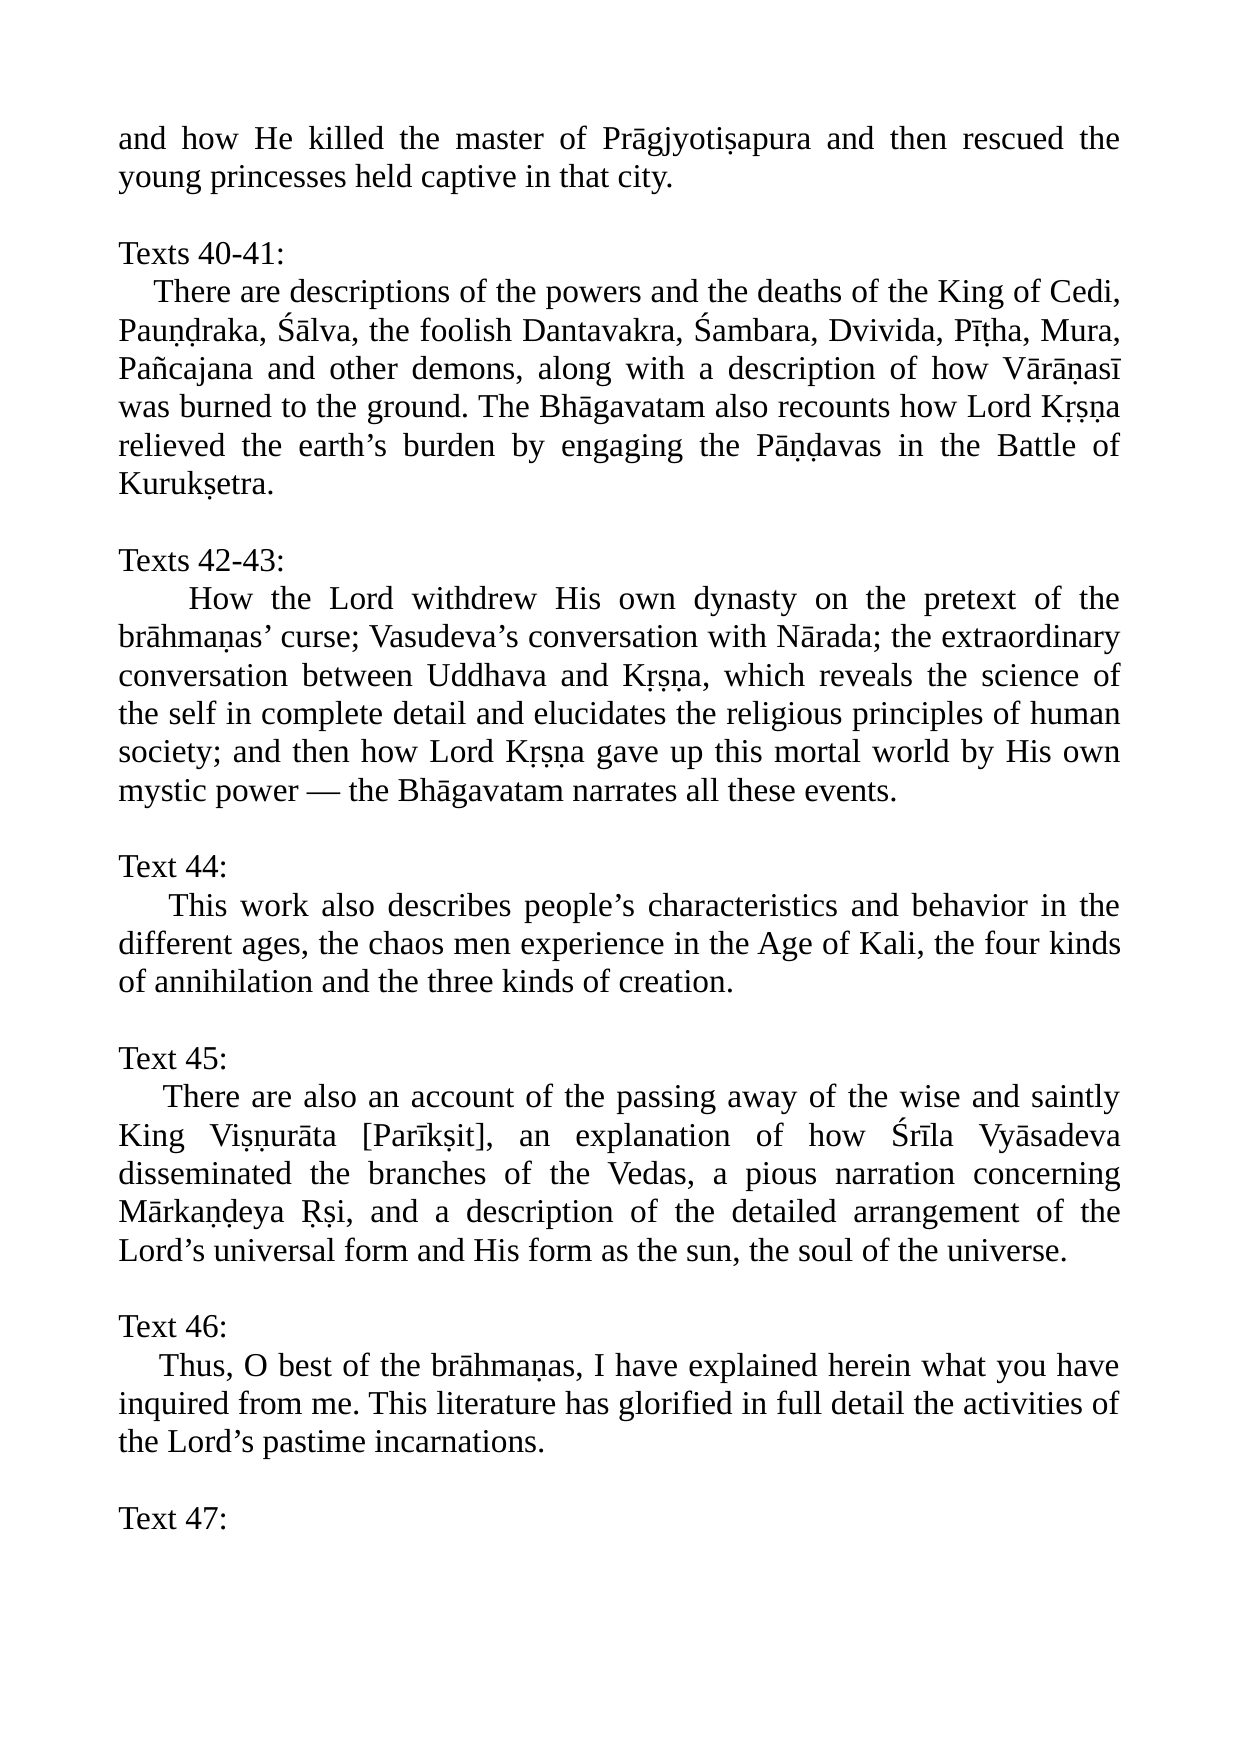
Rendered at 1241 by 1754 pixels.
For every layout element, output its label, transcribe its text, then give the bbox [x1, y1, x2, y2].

text Thus, O best of the brāhmaṇas, I have explained herein what you have inquired from me. This literature has glorified in full detail the activities of the Lord’s pastime incarnations. [118, 1345, 1122, 1460]
text and how He killed the master of Prāgjyotiṣapura and then rescued the young princesses held captive in that city. [118, 118, 1122, 195]
text Texts 40-41: [118, 233, 1122, 271]
text This work also describes people’s characteristics and behavior in the different ages, the chaos men experience in the Age of Kali, the four kinds of annihilation and the three kinds of creation. [118, 885, 1122, 1000]
text There are also an account of the passing away of the wise and saintly King Viṣṇurāta [Parīkṣit], an explanation of how Śrīla Vyāsadeva disseminated the branches of the Vedas, a pious narration concerning Mārkaṇḍeya Ṛṣi, and a description of the detailed arrangement of the Lord’s universal form and His form as the sun, the soul of the universe. [118, 1076, 1122, 1268]
text Text 45: [118, 1038, 1122, 1076]
text Texts 42-43: [118, 540, 1122, 578]
text Text 47: [118, 1498, 1122, 1536]
text How the Lord withdrew His own dynasty on the pretext of the brāhmaṇas’ curse; Vasudeva’s conversation with Nārada; the extraordinary conversation between Uddhava and Kṛṣṇa, which reveals the science of the self in complete detail and elucidates the religious principles of human society; and then how Lord Kṛṣṇa gave up this mortal world by His own mystic power — the Bhāgavatam narrates all these events. [118, 578, 1122, 808]
text Text 44: [118, 846, 1122, 885]
text There are descriptions of the powers and the deaths of the King of Cedi, Pauṇḍraka, Śālva, the foolish Dantavakra, Śambara, Dvivida, Pīṭha, Mura, Pañcajana and other demons, along with a description of how Vārāṇasī was burned to the ground. The Bhāgavatam also recounts how Lord Kṛṣṇa relieved the earth’s burden by engaging the Pāṇḍavas in the Battle of Kurukṣetra. [118, 271, 1122, 501]
text Text 46: [118, 1306, 1122, 1345]
